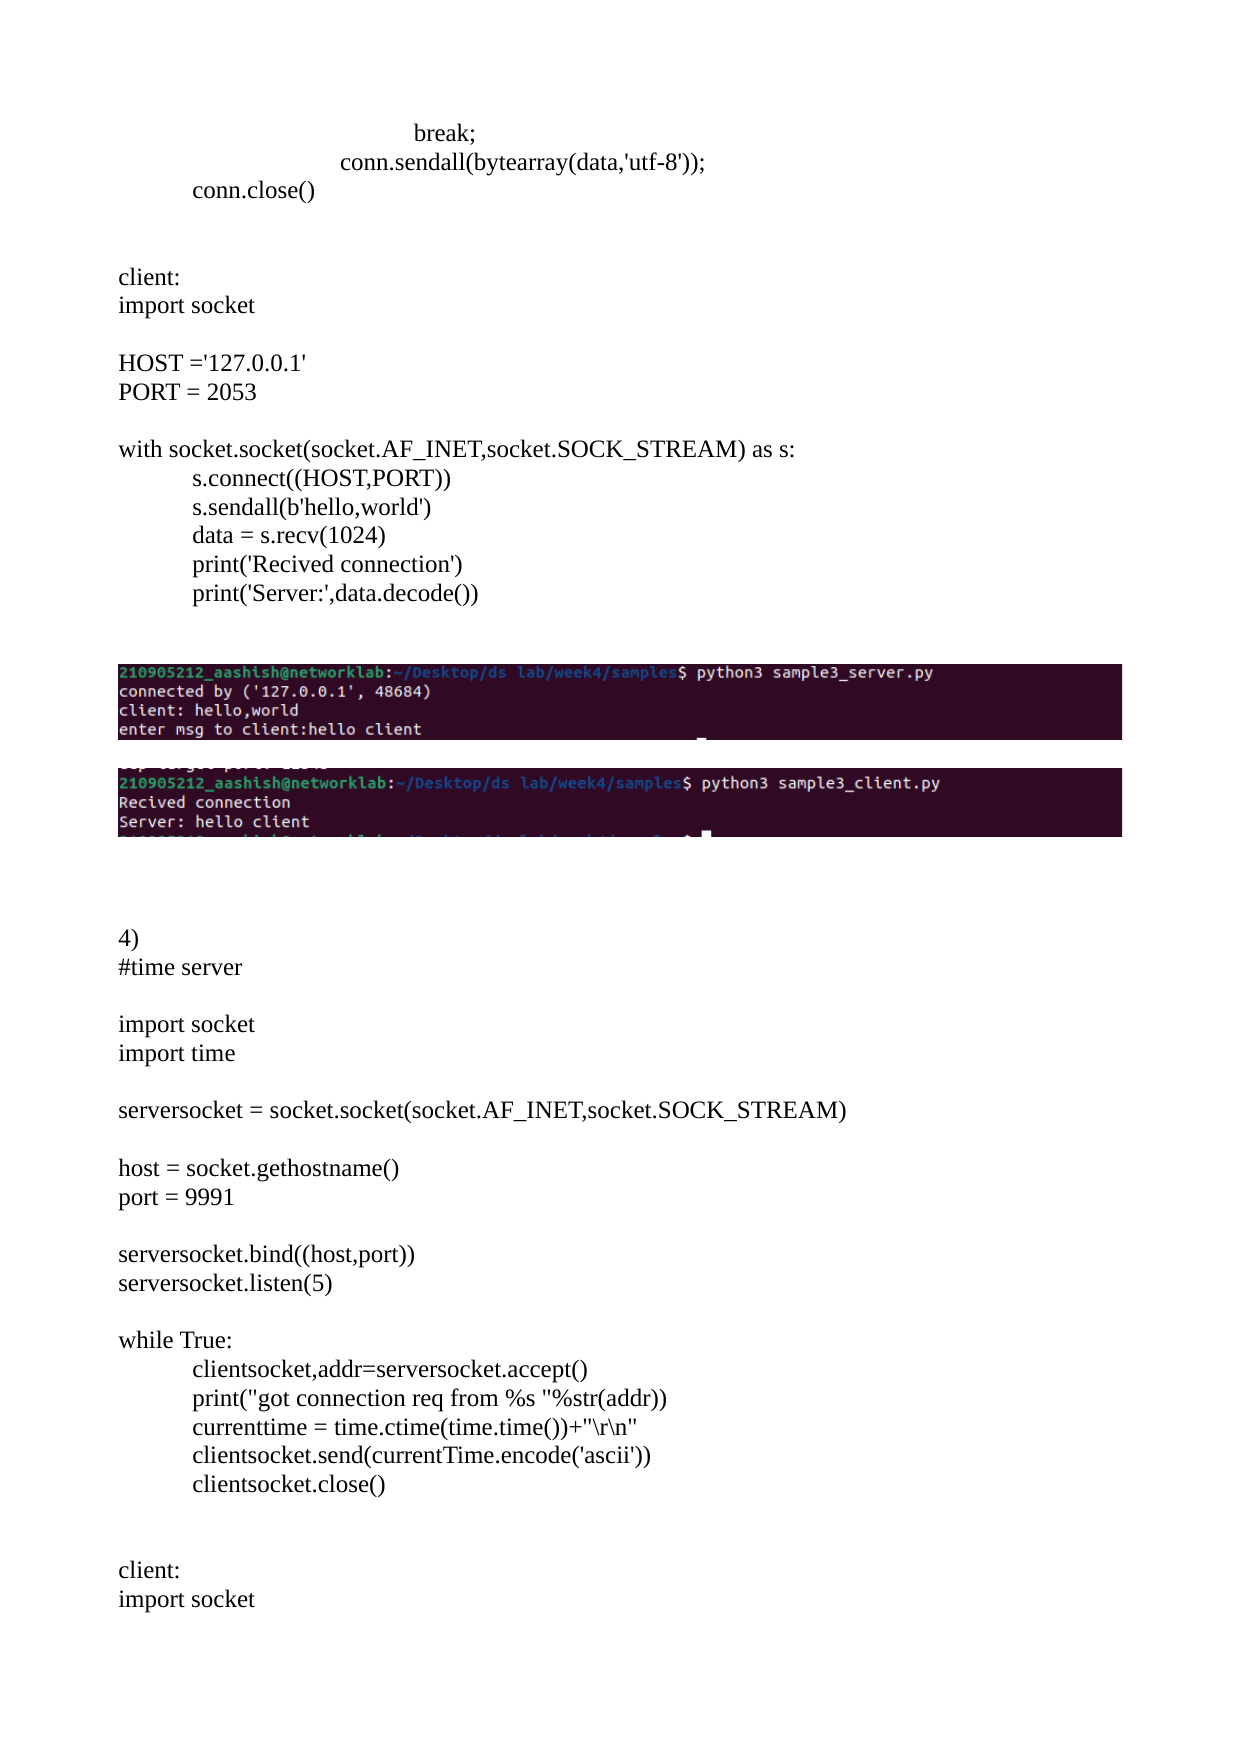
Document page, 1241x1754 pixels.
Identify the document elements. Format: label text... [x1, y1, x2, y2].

text import socket [118, 291, 1122, 319]
text print("got connection req from %s "%str(addr)) [118, 1383, 1122, 1412]
text serversocket.bind((host,port)) [118, 1239, 1122, 1268]
text s.sendall(b'hello,world') [118, 492, 1122, 521]
text client: [118, 1555, 1122, 1584]
text HOST ='127.0.0.1' [118, 348, 1122, 377]
text print('Server:',data.decode()) [118, 578, 1122, 607]
text with socket.socket(socket.AF_INET,socket.SOCK_STREAM) as s: [118, 434, 1122, 463]
text 4) [118, 923, 1122, 952]
text conn.sendall(bytearray(data,'utf-8')); [118, 147, 1122, 176]
text import socket [118, 1584, 1122, 1613]
text PORT = 2053 [118, 377, 1122, 406]
text break; [118, 118, 1122, 147]
text port = 9991 [118, 1182, 1122, 1210]
text conn.close() client: [118, 176, 1122, 291]
picture [118, 664, 1123, 740]
text data = s.recv(1024) [118, 521, 1122, 549]
text currenttime = time.ctime(time.time())+"\r\n" [118, 1412, 1122, 1440]
text host = socket.gethostname() [118, 1153, 1122, 1182]
text clientsocket,addr=serversocket.accept() [118, 1354, 1122, 1383]
text serversocket.listen(5) [118, 1268, 1122, 1297]
text serversocket = socket.socket(socket.AF_INET,socket.SOCK_STREAM) [118, 1095, 1122, 1124]
text s.connect((HOST,PORT)) [118, 463, 1122, 492]
text while True: [118, 1325, 1122, 1354]
text import time [118, 1038, 1122, 1067]
picture [118, 768, 1123, 837]
text clientsocket.close() [118, 1469, 1122, 1498]
text clientsocket.send(currentTime.encode('ascii')) [118, 1440, 1122, 1469]
text print('Recived connection') [118, 549, 1122, 578]
text #time server [118, 952, 1122, 980]
text import socket [118, 1009, 1122, 1038]
